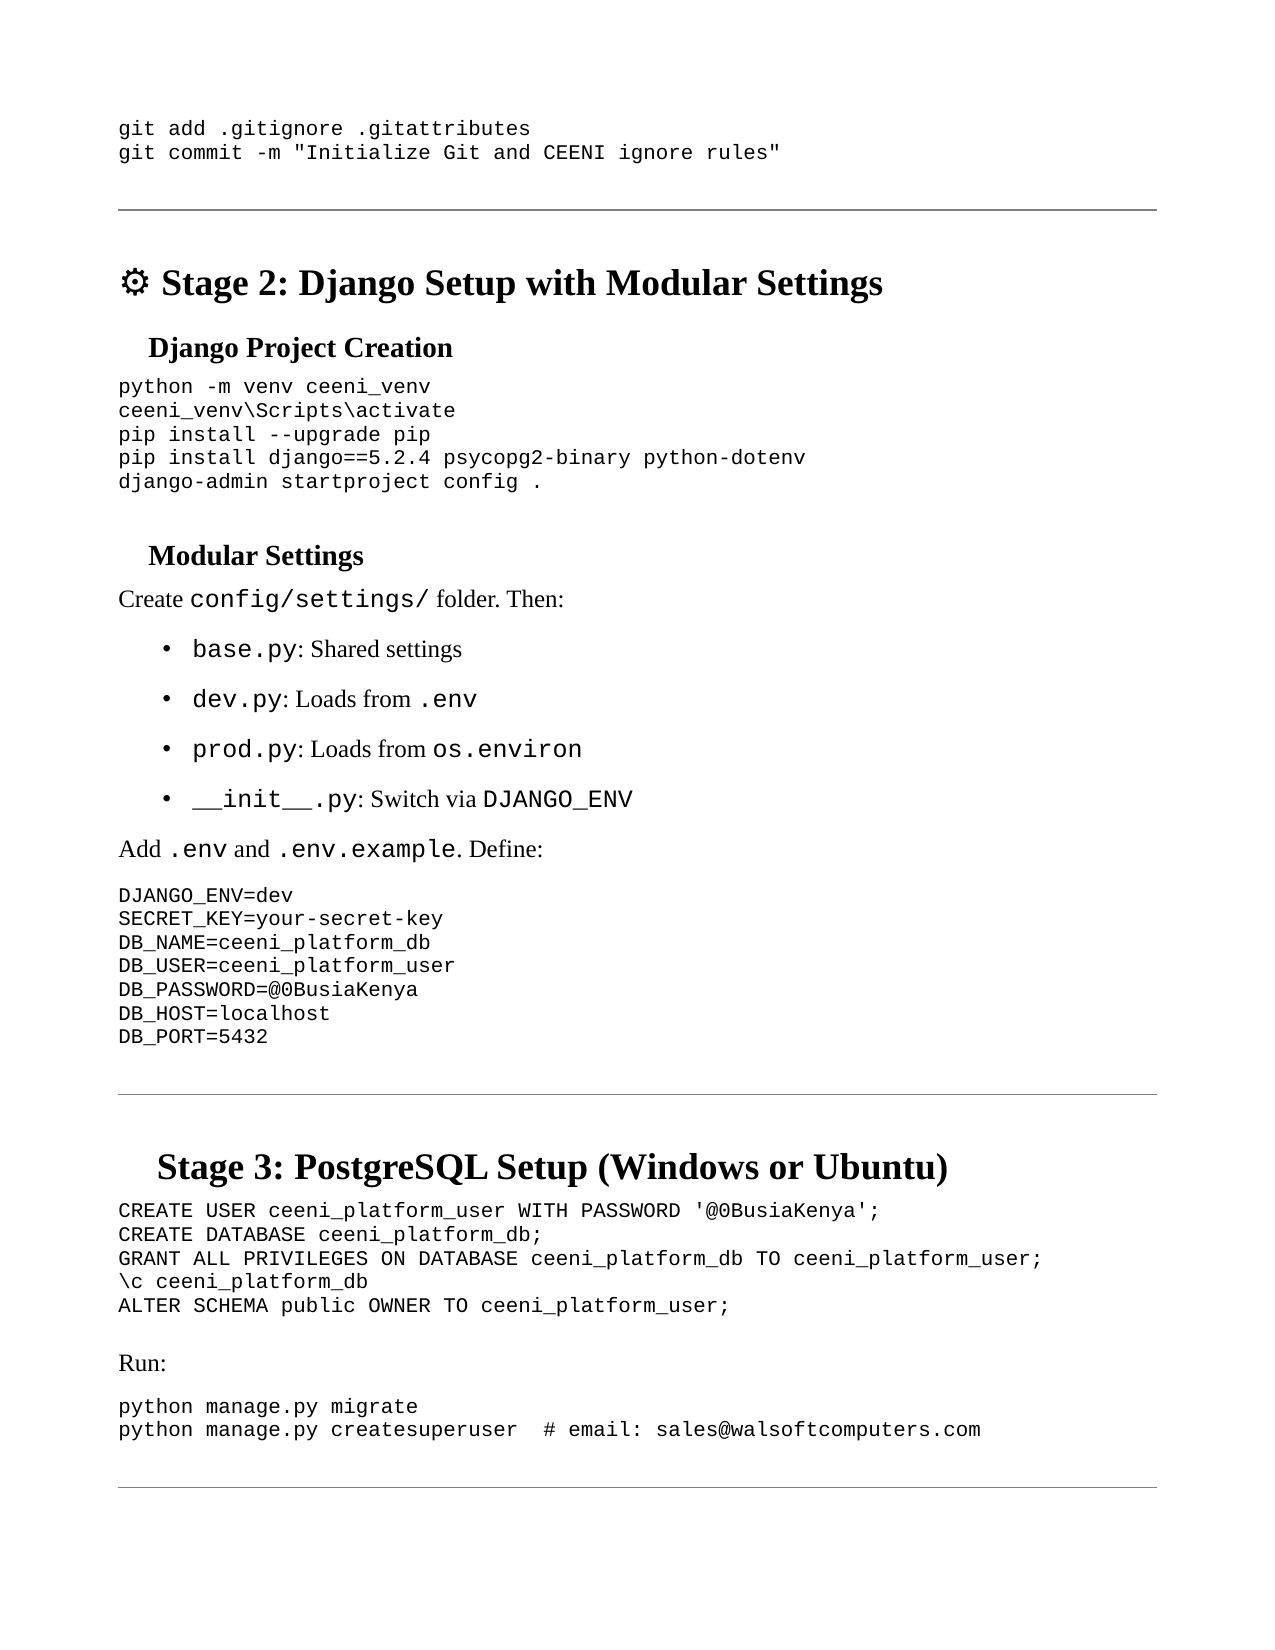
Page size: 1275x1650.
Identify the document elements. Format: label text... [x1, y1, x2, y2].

text python manage.py migrate [118, 1396, 1157, 1419]
list dev.py: Loads from .env [162, 684, 1157, 715]
text DB_PASSWORD=@0BusiaKenya [118, 979, 1157, 1003]
text DB_HOST=localhost [118, 1003, 1157, 1026]
text ALTER SCHEMA public OWNER TO ceeni_platform_user; [118, 1295, 1157, 1318]
text Add .env and .env.example. Define: [118, 834, 1157, 865]
list base.py: Shared settings [162, 634, 1157, 665]
text SECRET_KEY=your-secret-key [118, 908, 1157, 932]
text pip install django==5.2.4 psycopg2-binary python-dotenv [118, 447, 1157, 471]
text DB_PORT=5432 [118, 1026, 1157, 1050]
list prod.py: Loads from os.environ [162, 734, 1157, 765]
text Create config/settings/ folder. Then: [118, 584, 1157, 615]
text Run: [118, 1348, 1157, 1377]
text django-admin startproject config . [118, 471, 1157, 494]
text git commit -m "Initialize Git and CEENI ignore rules" [118, 142, 1157, 165]
text \c ceeni_platform_db [118, 1271, 1157, 1295]
text DJANGO_ENV=dev [118, 884, 1157, 908]
list __init__.py: Switch via DJANGO_ENV [162, 784, 1157, 815]
text DB_USER=ceeni_platform_user [118, 956, 1157, 979]
text ceeni_venv\Scripts\activate [118, 400, 1157, 423]
text CREATE USER ceeni_platform_user WITH PASSWORD '@0BusiaKenya'; [118, 1200, 1157, 1224]
text python -m venv ceeni_venv [118, 376, 1157, 400]
text python manage.py createsuperuser # email: sales@walsoftcomputers.com [118, 1419, 1157, 1443]
text GRANT ALL PRIVILEGES ON DATABASE ceeni_platform_db TO ceeni_platform_user; [118, 1248, 1157, 1271]
subtitle ✅ Modular Settings [118, 538, 1157, 572]
subtitle ⚙️ Stage 2: Django Setup with Modular Settings [118, 260, 1157, 303]
text git add .gitignore .gitattributes [118, 118, 1157, 142]
subtitle ✅ Django Project Creation [118, 330, 1157, 364]
text pip install --upgrade pip [118, 423, 1157, 447]
text DB_NAME=ceeni_platform_db [118, 932, 1157, 956]
subtitle 🐘 Stage 3: PostgreSQL Setup (Windows or Ubuntu) [118, 1145, 1157, 1188]
text CREATE DATABASE ceeni_platform_db; [118, 1224, 1157, 1248]
